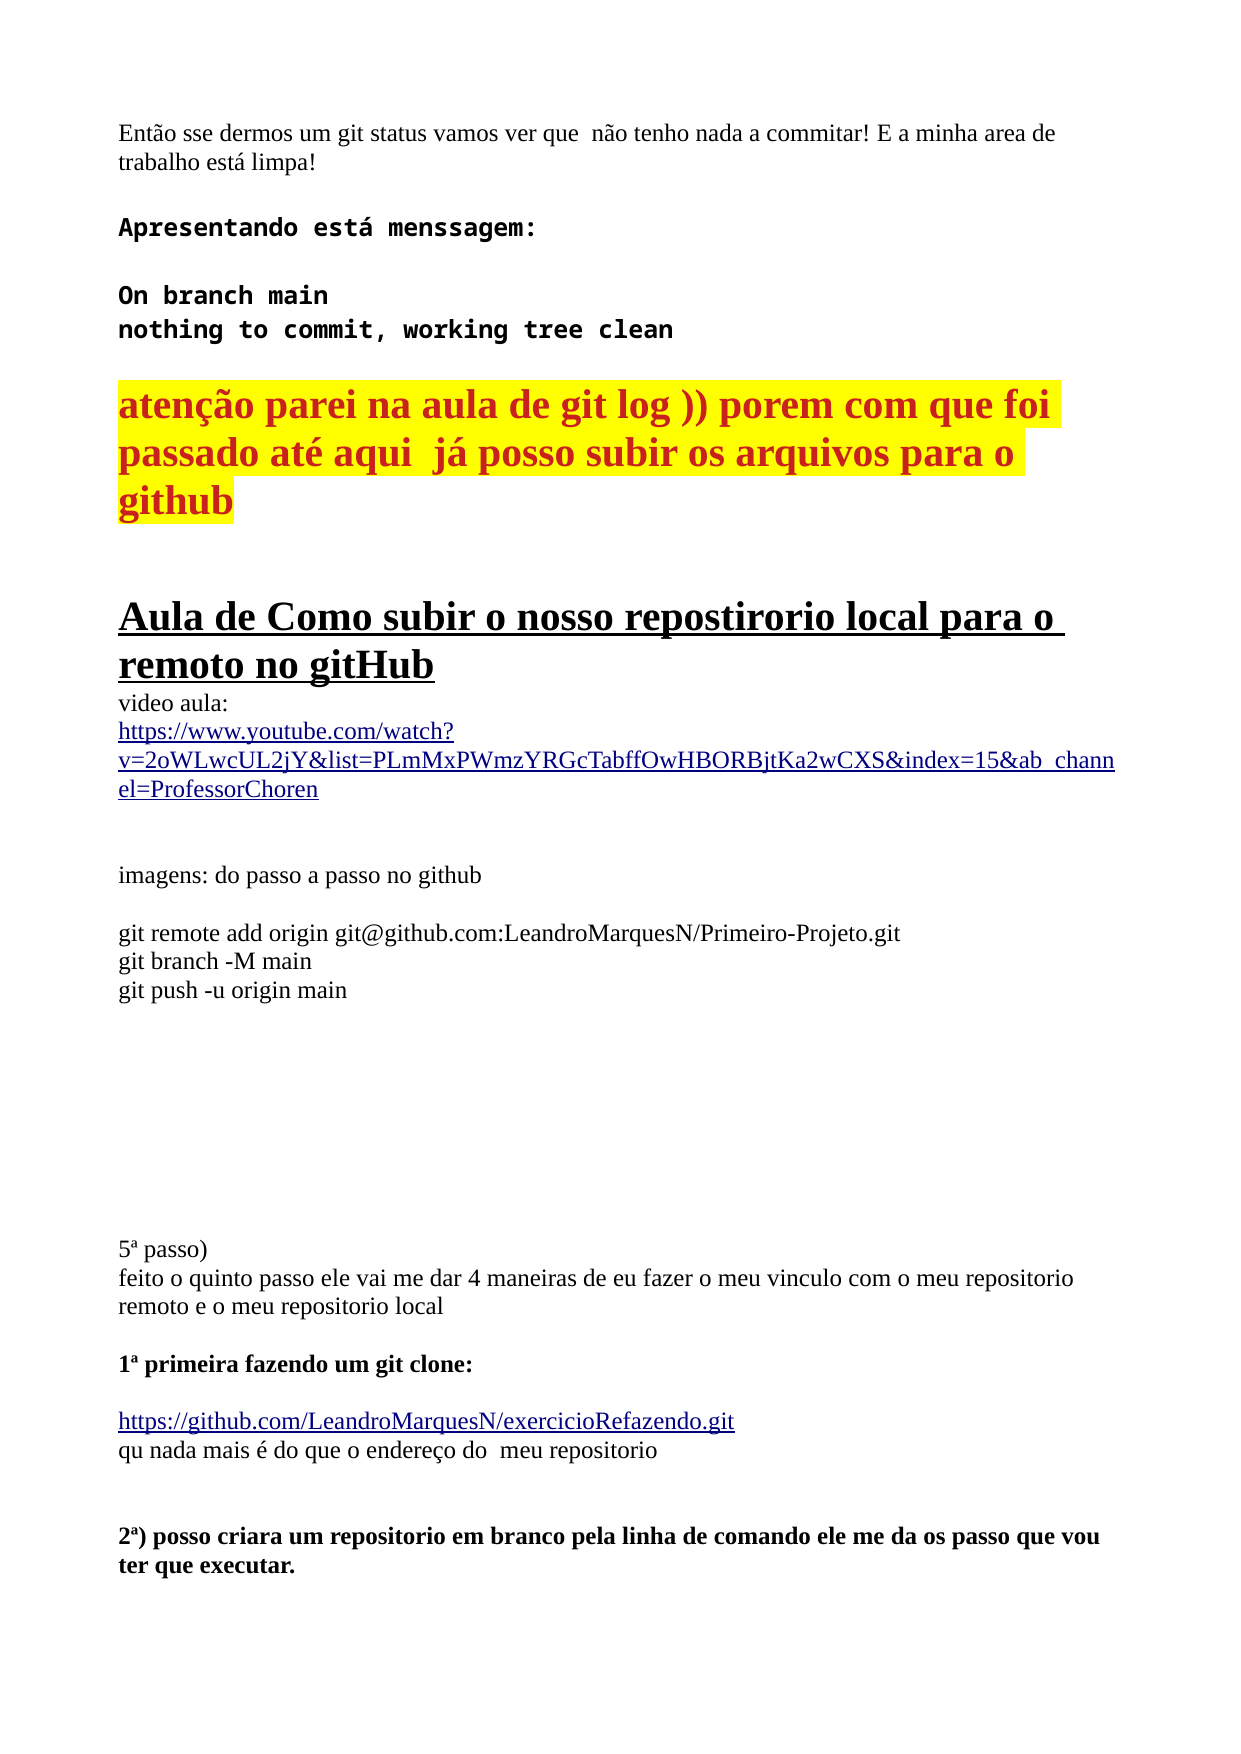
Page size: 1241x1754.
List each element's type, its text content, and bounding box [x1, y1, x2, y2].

text 2ª) posso criara um repositorio em branco pela linha de comando ele me da os passo que vou ter que executar. [118, 1521, 1122, 1579]
text https://github.com/LeandroMarquesN/exercicioRefazendo.git [118, 1406, 1122, 1435]
text https://www.youtube.com/watch?v=2oWLwcUL2jY&list=PLmMxPWmzYRGcTabffOwHBORBjtKa2wCXS&index=15&ab_channel=ProfessorChoren [118, 716, 1122, 803]
text Apresentando está menssagem: [118, 210, 1122, 244]
text imagens: do passo a passo no github [118, 860, 1122, 889]
text git push -u origin main [118, 975, 1122, 1004]
text feito o quinto passo ele vai me dar 4 maneiras de eu fazer o meu vinculo com o meu repositorio remoto e o meu repositorio local [118, 1263, 1122, 1320]
text git branch -M main [118, 946, 1122, 975]
text 5ª passo) [118, 1234, 1122, 1263]
text git remote add origin git@github.com:LeandroMarquesN/Primeiro-Projeto.git [118, 918, 1122, 946]
text Então sse dermos um git status vamos ver que não tenho nada a commitar! E a minha area de trabalho está limpa! [118, 118, 1122, 176]
text qu nada mais é do que o endereço do meu repositorio [118, 1435, 1122, 1464]
text 1ª primeira fazendo um git clone: [118, 1349, 1122, 1378]
text video aula: [118, 688, 1122, 716]
text On branch main nothing to commit, working tree clean atenção parei na aula de git log )) porem com que foi passado até aqui já posso subir os arquivos para o github Aula de Como subir o nosso repostirorio local para o remoto no gitHub [118, 278, 1122, 688]
